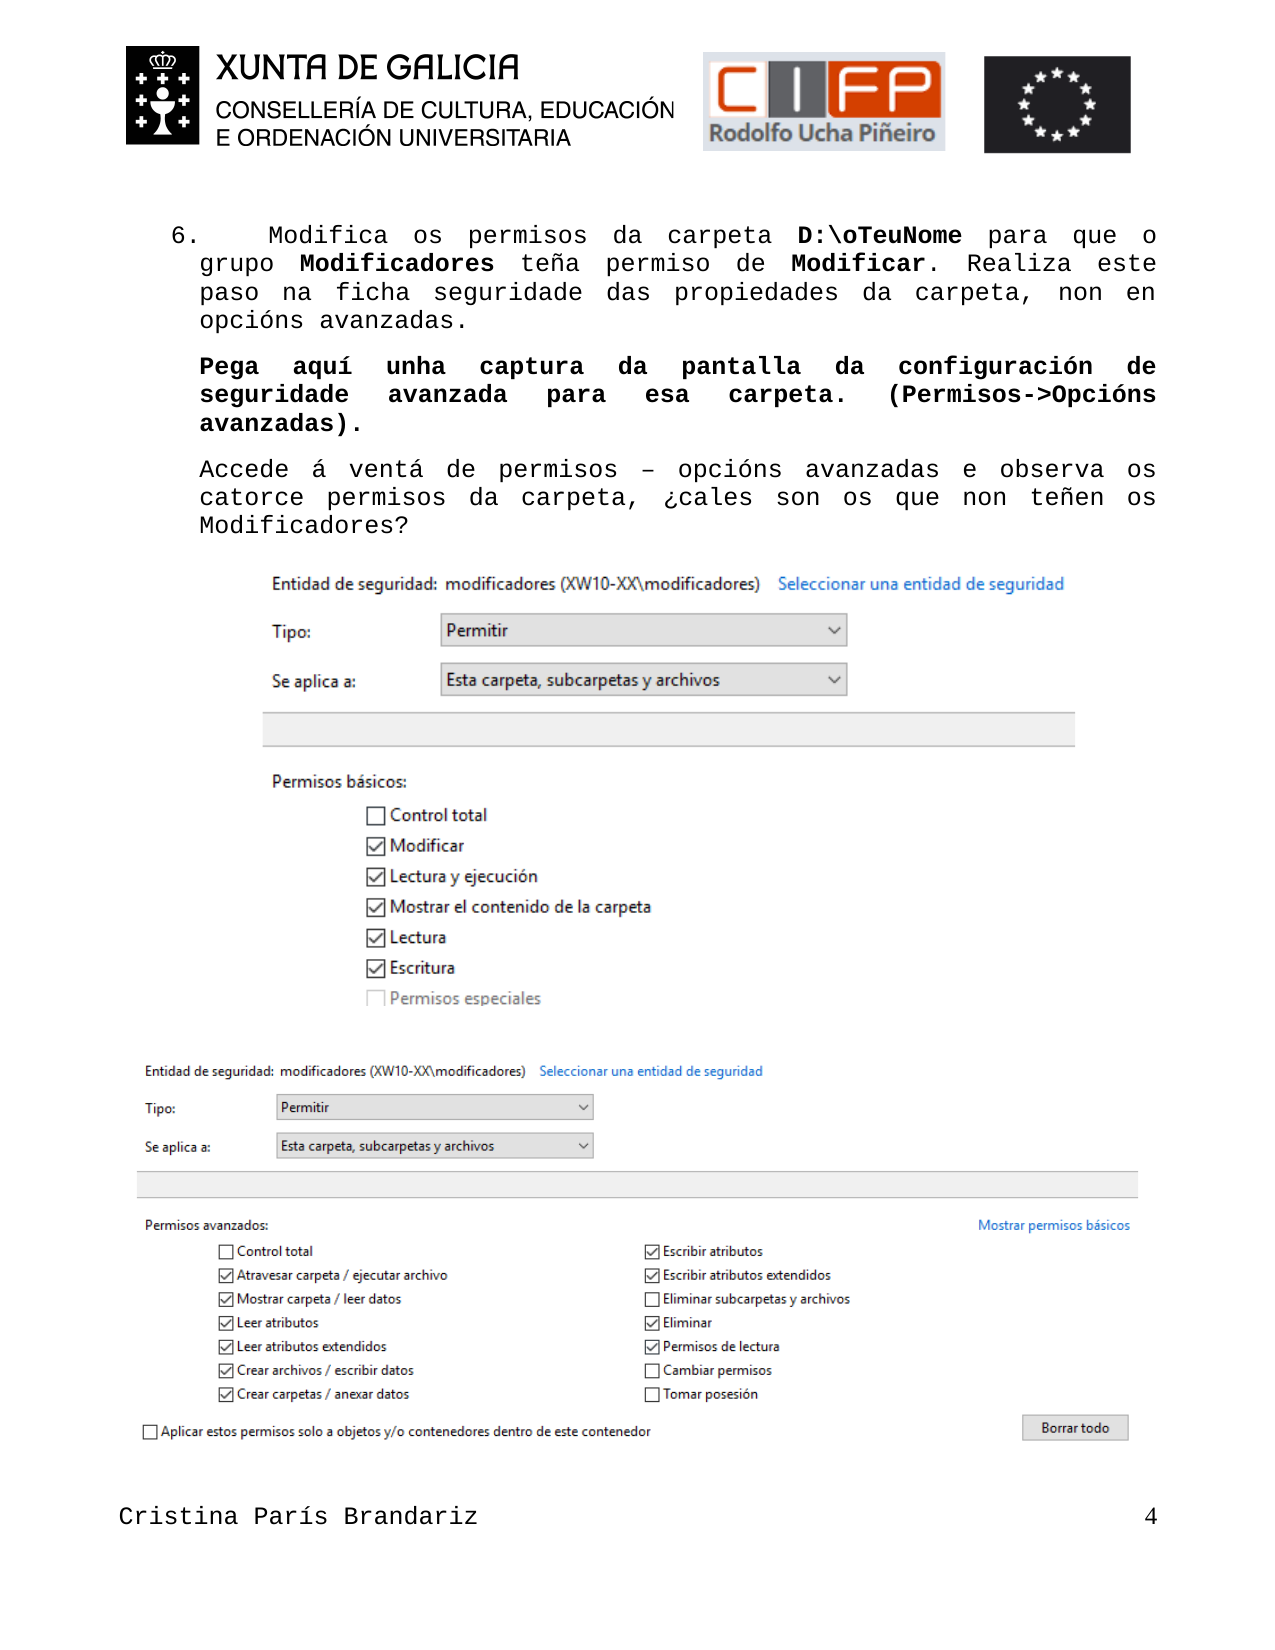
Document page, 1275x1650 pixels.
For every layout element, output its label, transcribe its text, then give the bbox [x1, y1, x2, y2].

picture [126, 46, 674, 146]
list Accede á ventá de permisos – opcións avanzadas e observa os catorce permisos da carpeta, ¿cales son os que non teñen os Modificadores? [156, 456, 1157, 541]
picture [136, 1051, 1139, 1469]
picture [703, 52, 946, 151]
list Modifica os permisos da carpeta D:\oTeuNome para que o grupo Modificadores teña permiso de Modificar. Realiza este paso na ficha seguridade das propiedades da carpeta, non en opcións avanzadas. [156, 222, 1157, 336]
list Pega aquí unha captura da pantalla da configuración de seguridade avanzada para esa carpeta. (Permisos->Opcións avanzadas). [156, 353, 1157, 438]
picture [983, 55, 1134, 155]
picture [262, 561, 1076, 1006]
